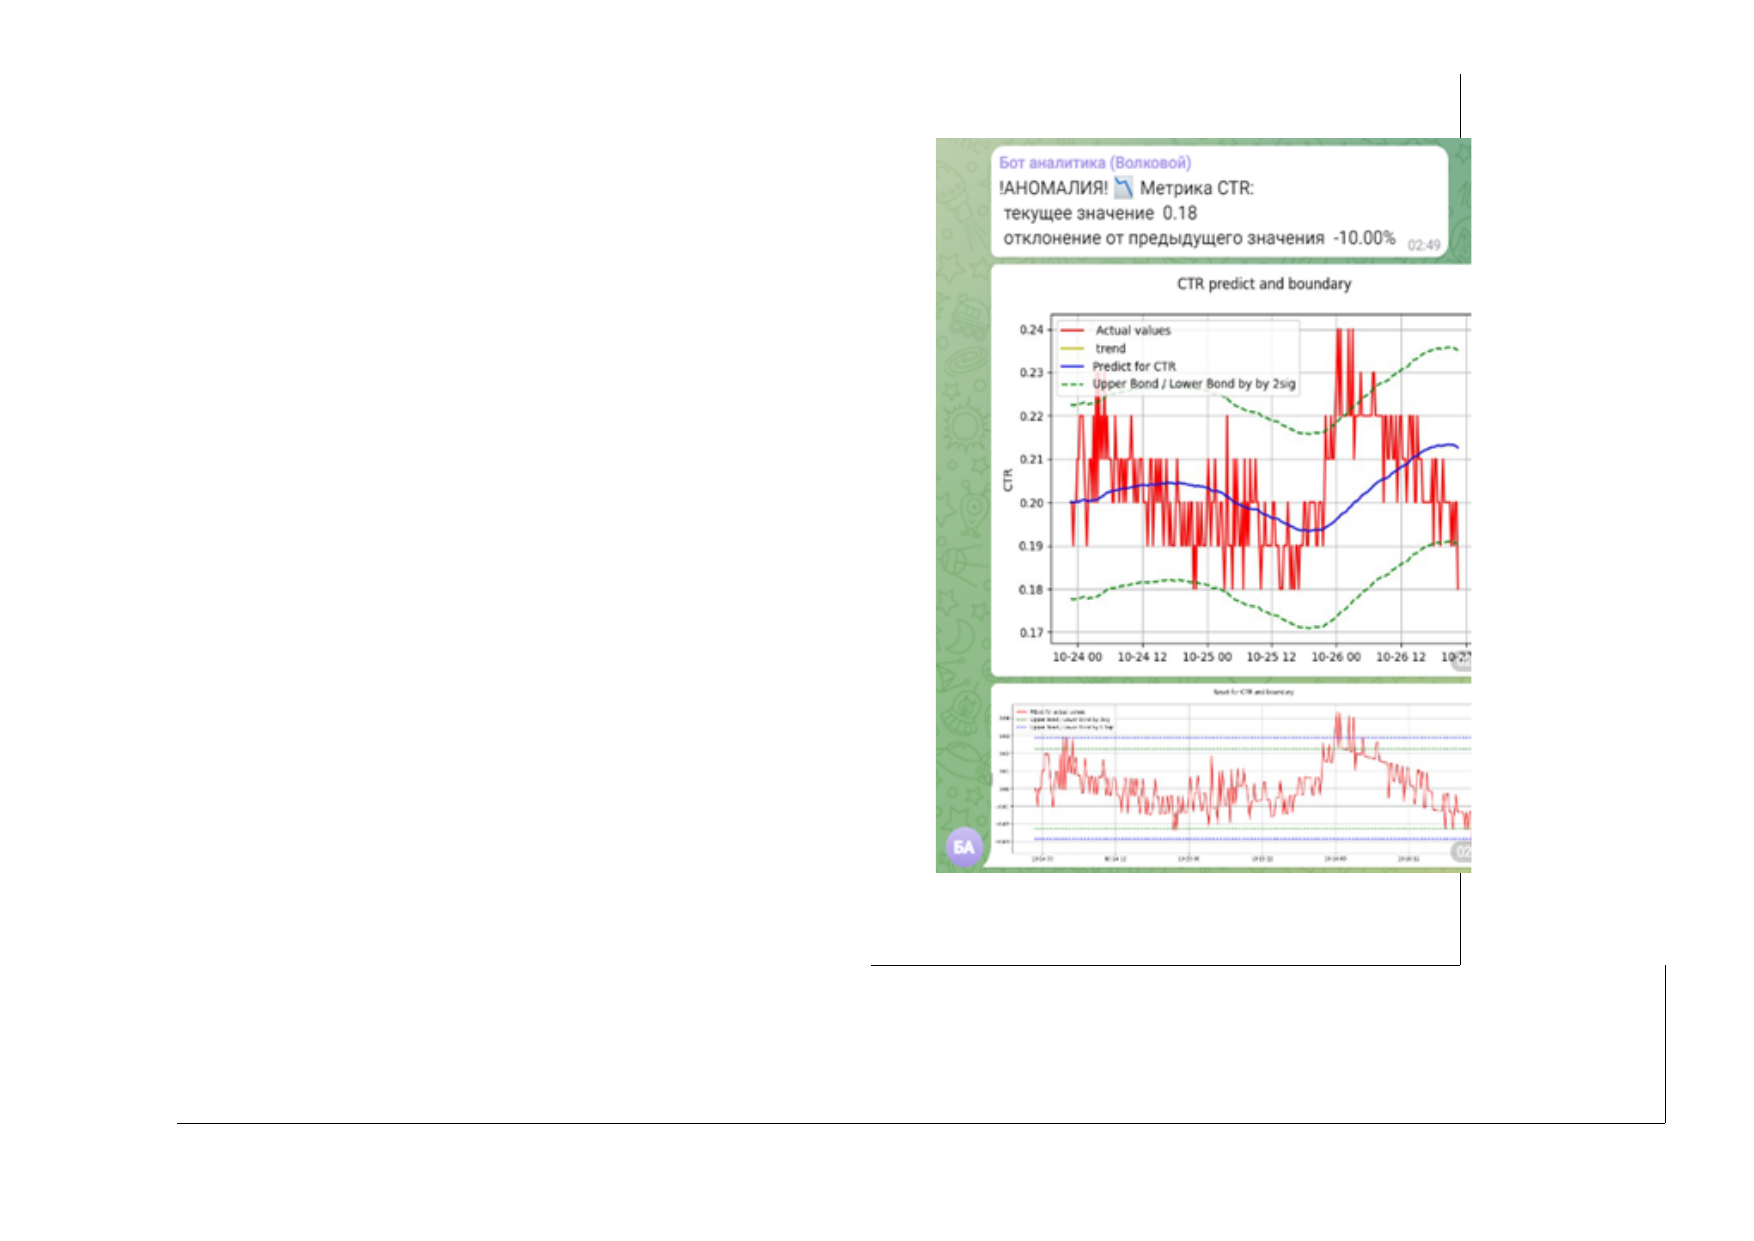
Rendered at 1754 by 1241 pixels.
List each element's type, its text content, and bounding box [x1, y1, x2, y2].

table_cell [860, 74, 1460, 965]
table_cell [1461, 873, 1472, 965]
table_cell [1461, 74, 1472, 138]
table_cell Напишите систему алертов для нашего приложения. Система должна с периодичность каждые 15 минут проверять ключевые метрики, такие как активные пользователи в ленте / мессенджере, просмотры, лайки, CTR, количество отправленных сообщений. Изучите поведение метрик и подберите наиболее подходящий метод для детектирования аномалий. На практике как правило применяются статистические методы. В самом простом случае можно, например, проверять отклонение значения метрики в текущую 15-минутку от значения в такую же 15-минутку день назад. В случае обнаружения аномального значения, в чат должен отправиться алерт - сообщение со следующей информацией: метрика, ее значение, величина отклонения. В сообщение можно добавить дополнительную информацию, которая поможет при исследовании причин возникновения аномалии, это может быть, например, график, ссылки на дашборд/чарт в BI системе. Оценка: 10 из 10, Комментарий преподавателя: «Огонь! Очень круто!». [166, 74, 860, 965]
